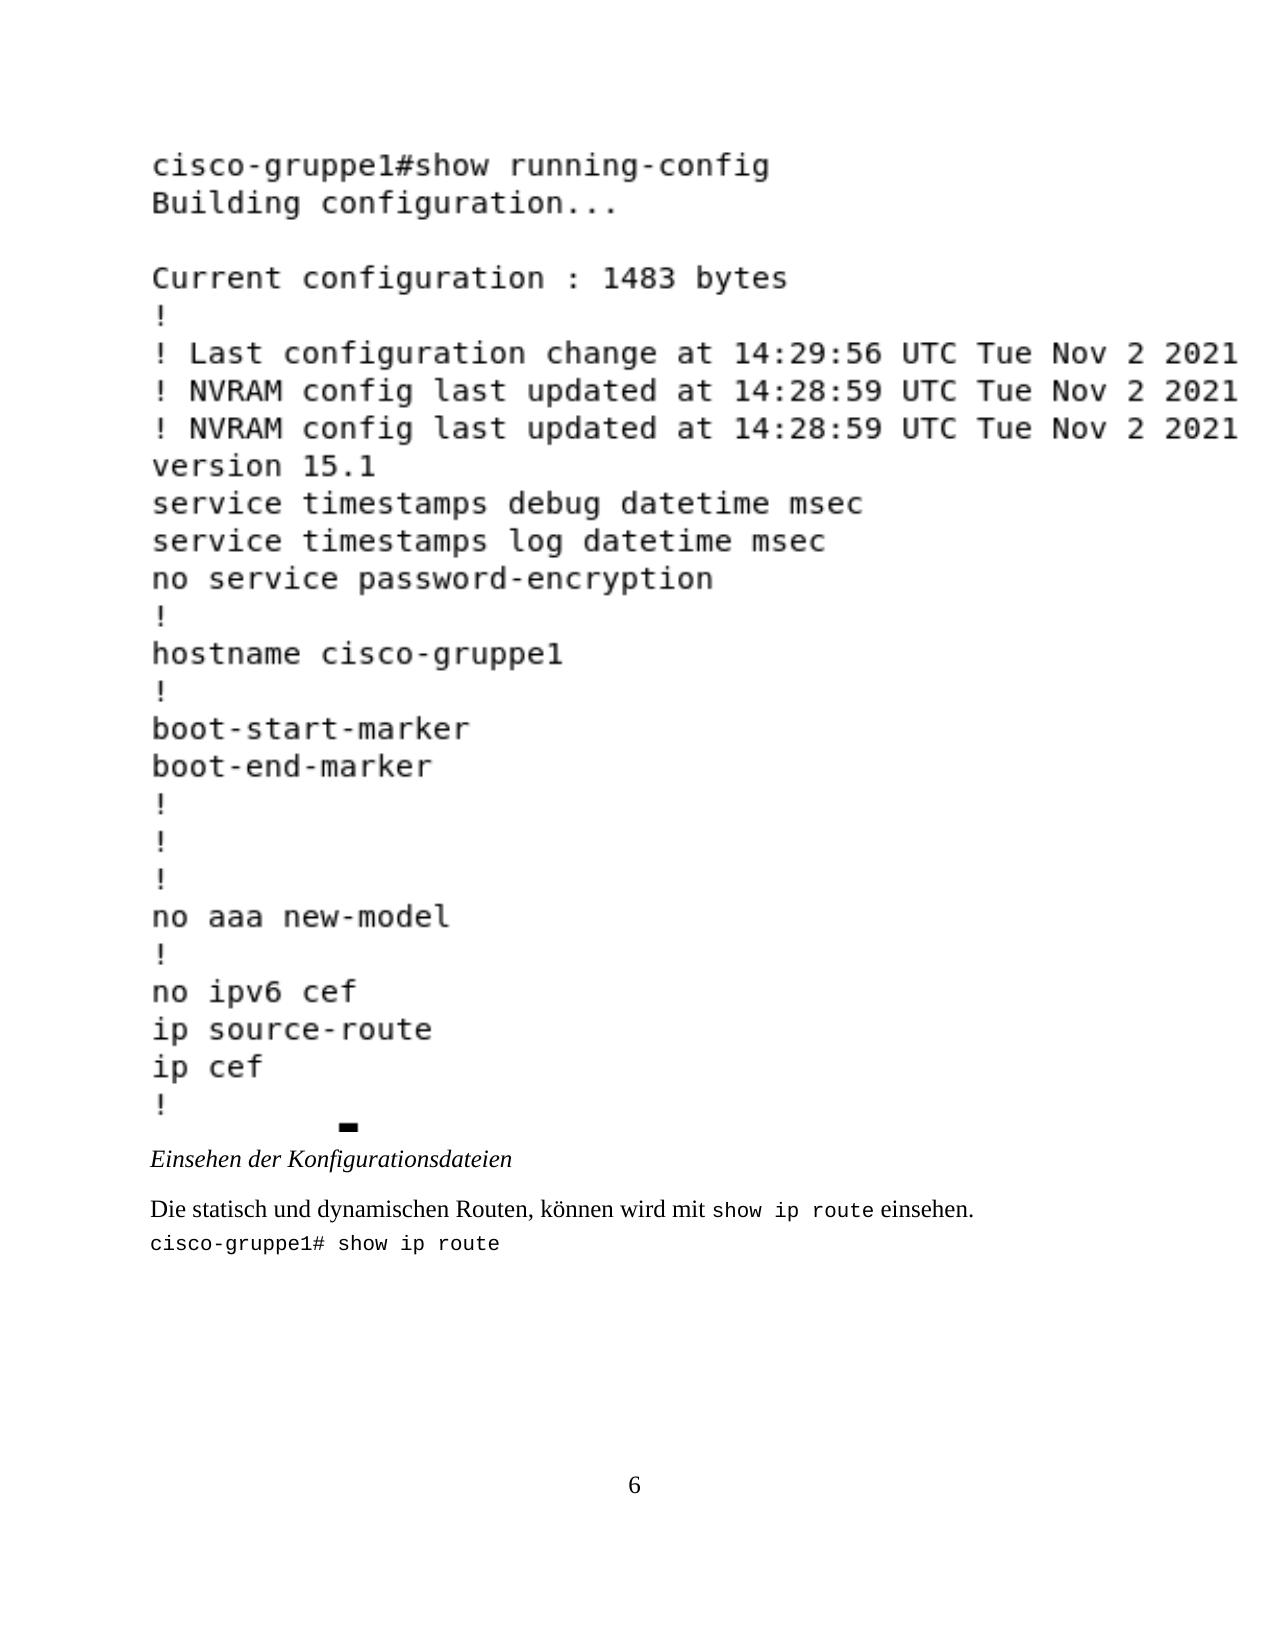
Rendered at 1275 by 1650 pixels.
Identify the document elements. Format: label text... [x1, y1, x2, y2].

text cisco-gruppe1# show ip route [150, 1232, 1125, 1256]
text Die statisch und dynamischen Routen, können wird mit show ip route einsehen. [150, 1194, 1125, 1223]
text Einsehen der Konfigurationsdateien [150, 1144, 1125, 1172]
picture [150, 150, 1275, 1132]
